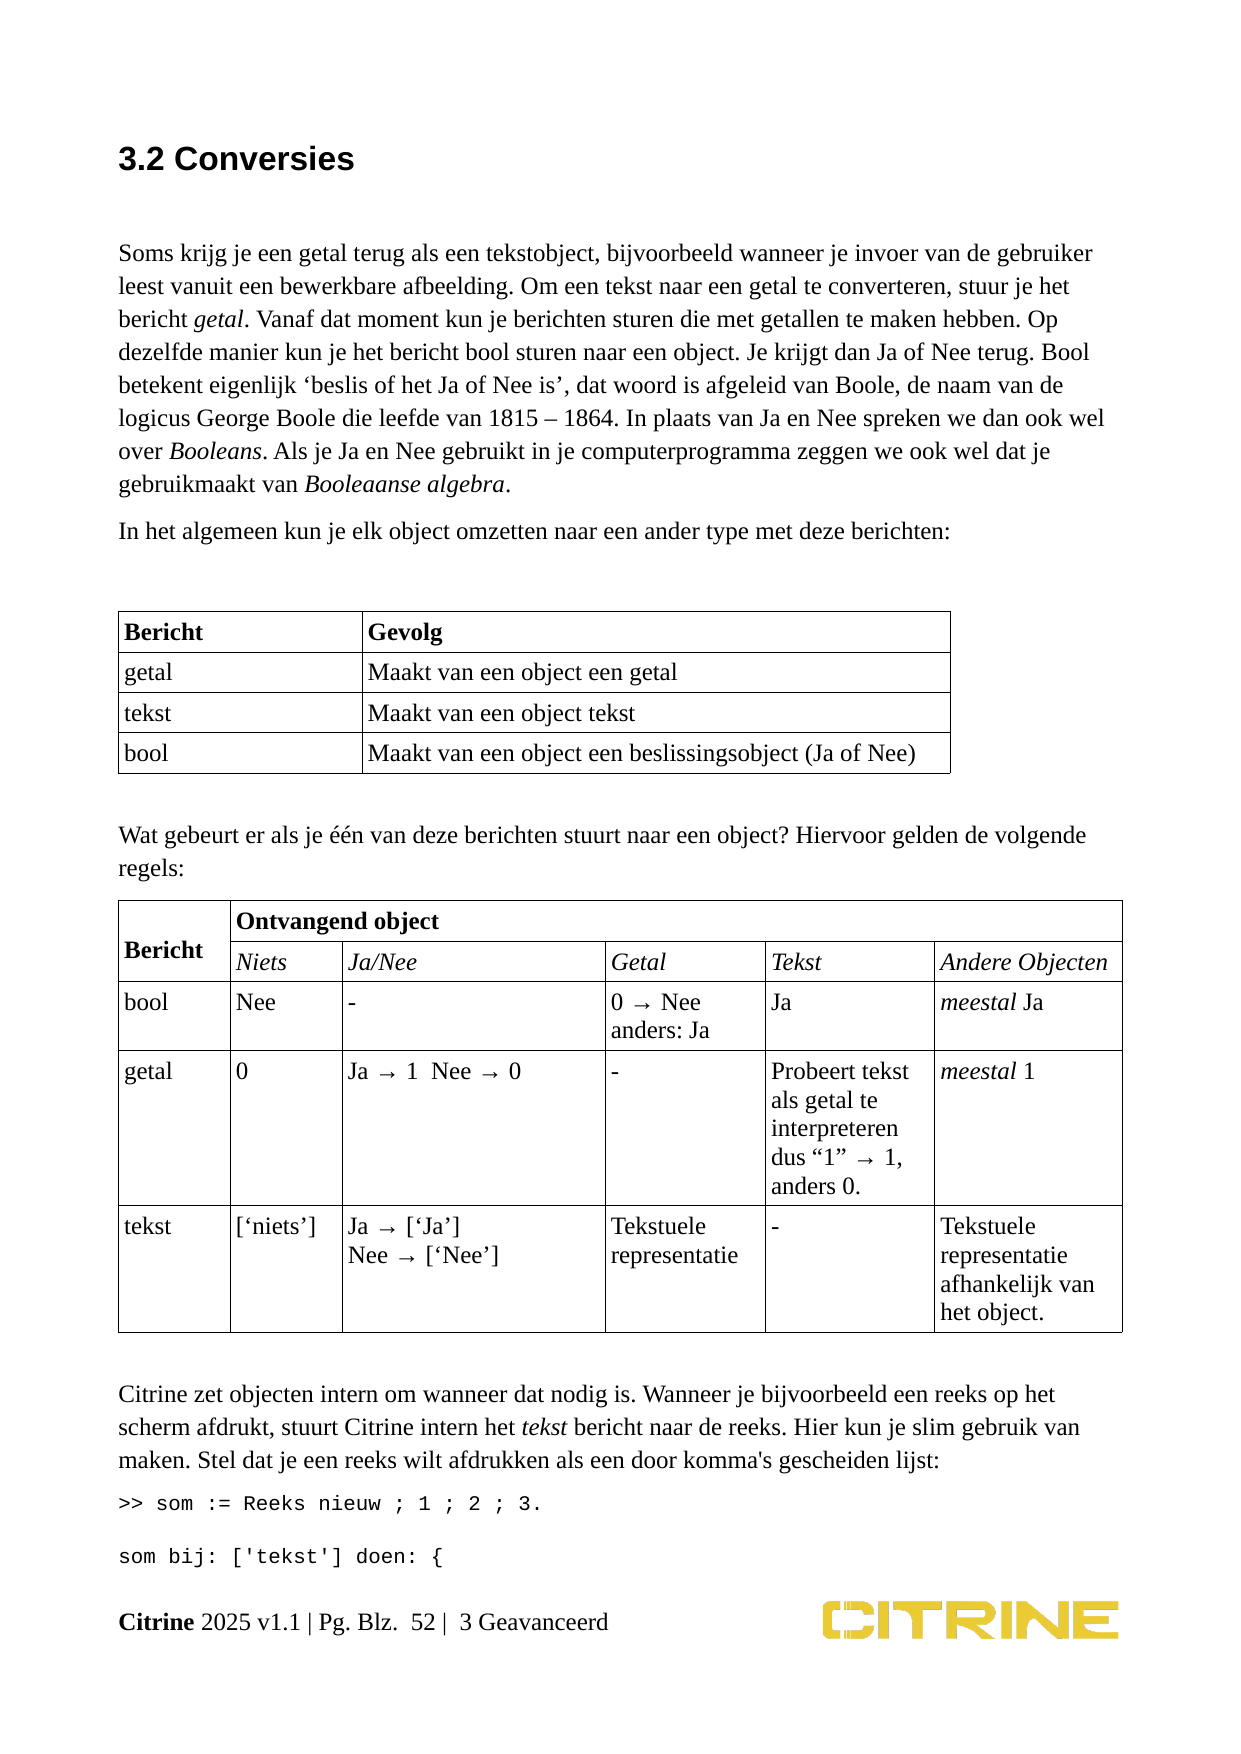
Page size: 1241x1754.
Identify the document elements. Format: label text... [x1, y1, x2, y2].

text Wat gebeurt er als je één van deze berichten stuurt naar een object? Hiervoor gelden de volgende regels: [118, 820, 1122, 882]
subtitle 3.2 Conversies [118, 139, 1122, 178]
table_cell tekst [119, 1206, 230, 1332]
table_cell Nee [231, 982, 342, 1050]
table_cell Tekstuele representatie afhankelĳk van het object. [935, 1206, 1122, 1332]
table_cell 0 → Nee anders: Ja [606, 982, 765, 1050]
table_cell Niets [231, 942, 342, 981]
text Soms krijg je een getal terug als een tekstobject, bijvoorbeeld wanneer je invoer van de gebruiker leest vanuit een bewerkbare afbeelding. Om een tekst naar een getal te converteren, stuur je het bericht getal. Vanaf dat moment kun je berichten sturen die met getallen te maken hebben. Op dezelfde manier kun je het bericht bool sturen naar een object. Je krijgt dan Ja of Nee terug. Bool betekent eigenlijk ‘beslis of het Ja of Nee is’, dat woord is afgeleid van Boole, de naam van de logicus George Boole die leefde van 1815 – 1864. In plaats van Ja en Nee spreken we dan ook wel over Booleans. Als je Ja en Nee gebruikt in je computerprogramma zeggen we ook wel dat je gebruikmaakt van Booleaanse algebra. [118, 238, 1122, 498]
table_cell Ja → [‘Ja’] Nee → [‘Nee’] [343, 1206, 605, 1332]
table_header Bericht [119, 612, 362, 652]
table_cell - [766, 1206, 934, 1332]
table_cell Ja/Nee [343, 942, 605, 981]
table_header Ontvangend object [231, 901, 1122, 941]
table_cell Andere Objecten [935, 942, 1122, 981]
table_cell bool [119, 982, 230, 1050]
table_cell getal [119, 1051, 230, 1205]
text >> som := Reeks nieuw ; 1 ; 2 ; 3. [118, 1493, 1004, 1517]
text Citrine zet objecten intern om wanneer dat nodig is. Wanneer je bijvoorbeeld een reeks op het scherm afdrukt, stuurt Citrine intern het tekst bericht naar de reeks. Hier kun je slim gebruik van maken. Stel dat je een reeks wilt afdrukken als een door komma's gescheiden lijst: [118, 1379, 1122, 1474]
table_cell bool [119, 733, 362, 772]
text som bij: ['tekst'] doen: { [118, 1546, 1004, 1570]
table_cell 0 [231, 1051, 342, 1205]
table_cell meestal 1 [935, 1051, 1122, 1205]
table_cell Probeert tekst als getal te interpreteren dus “1” → 1, anders 0. [766, 1051, 934, 1205]
table_cell Maakt van een object een beslissingsobject (Ja of Nee) [363, 733, 950, 772]
table_cell tekst [119, 693, 362, 732]
table_cell Maakt van een object tekst [363, 693, 950, 732]
table_cell Tekstuele representatie [606, 1206, 765, 1332]
table_cell Ja → 1 Nee → 0 [343, 1051, 605, 1205]
table_cell [‘niets’] [231, 1206, 342, 1332]
table_header Bericht [119, 901, 230, 981]
table_cell Getal [606, 942, 765, 981]
table_cell Maakt van een object een getal [363, 653, 950, 692]
table_cell getal [119, 653, 362, 692]
table_cell - [606, 1051, 765, 1205]
text In het algemeen kun je elk object omzetten naar een ander type met deze berichten: [118, 516, 1122, 545]
table_cell - [343, 982, 605, 1050]
table_cell Tekst [766, 942, 934, 981]
picture [822, 1601, 1119, 1639]
table_header Gevolg [363, 612, 950, 652]
table_cell Ja [766, 982, 934, 1050]
table_cell meestal Ja [935, 982, 1122, 1050]
